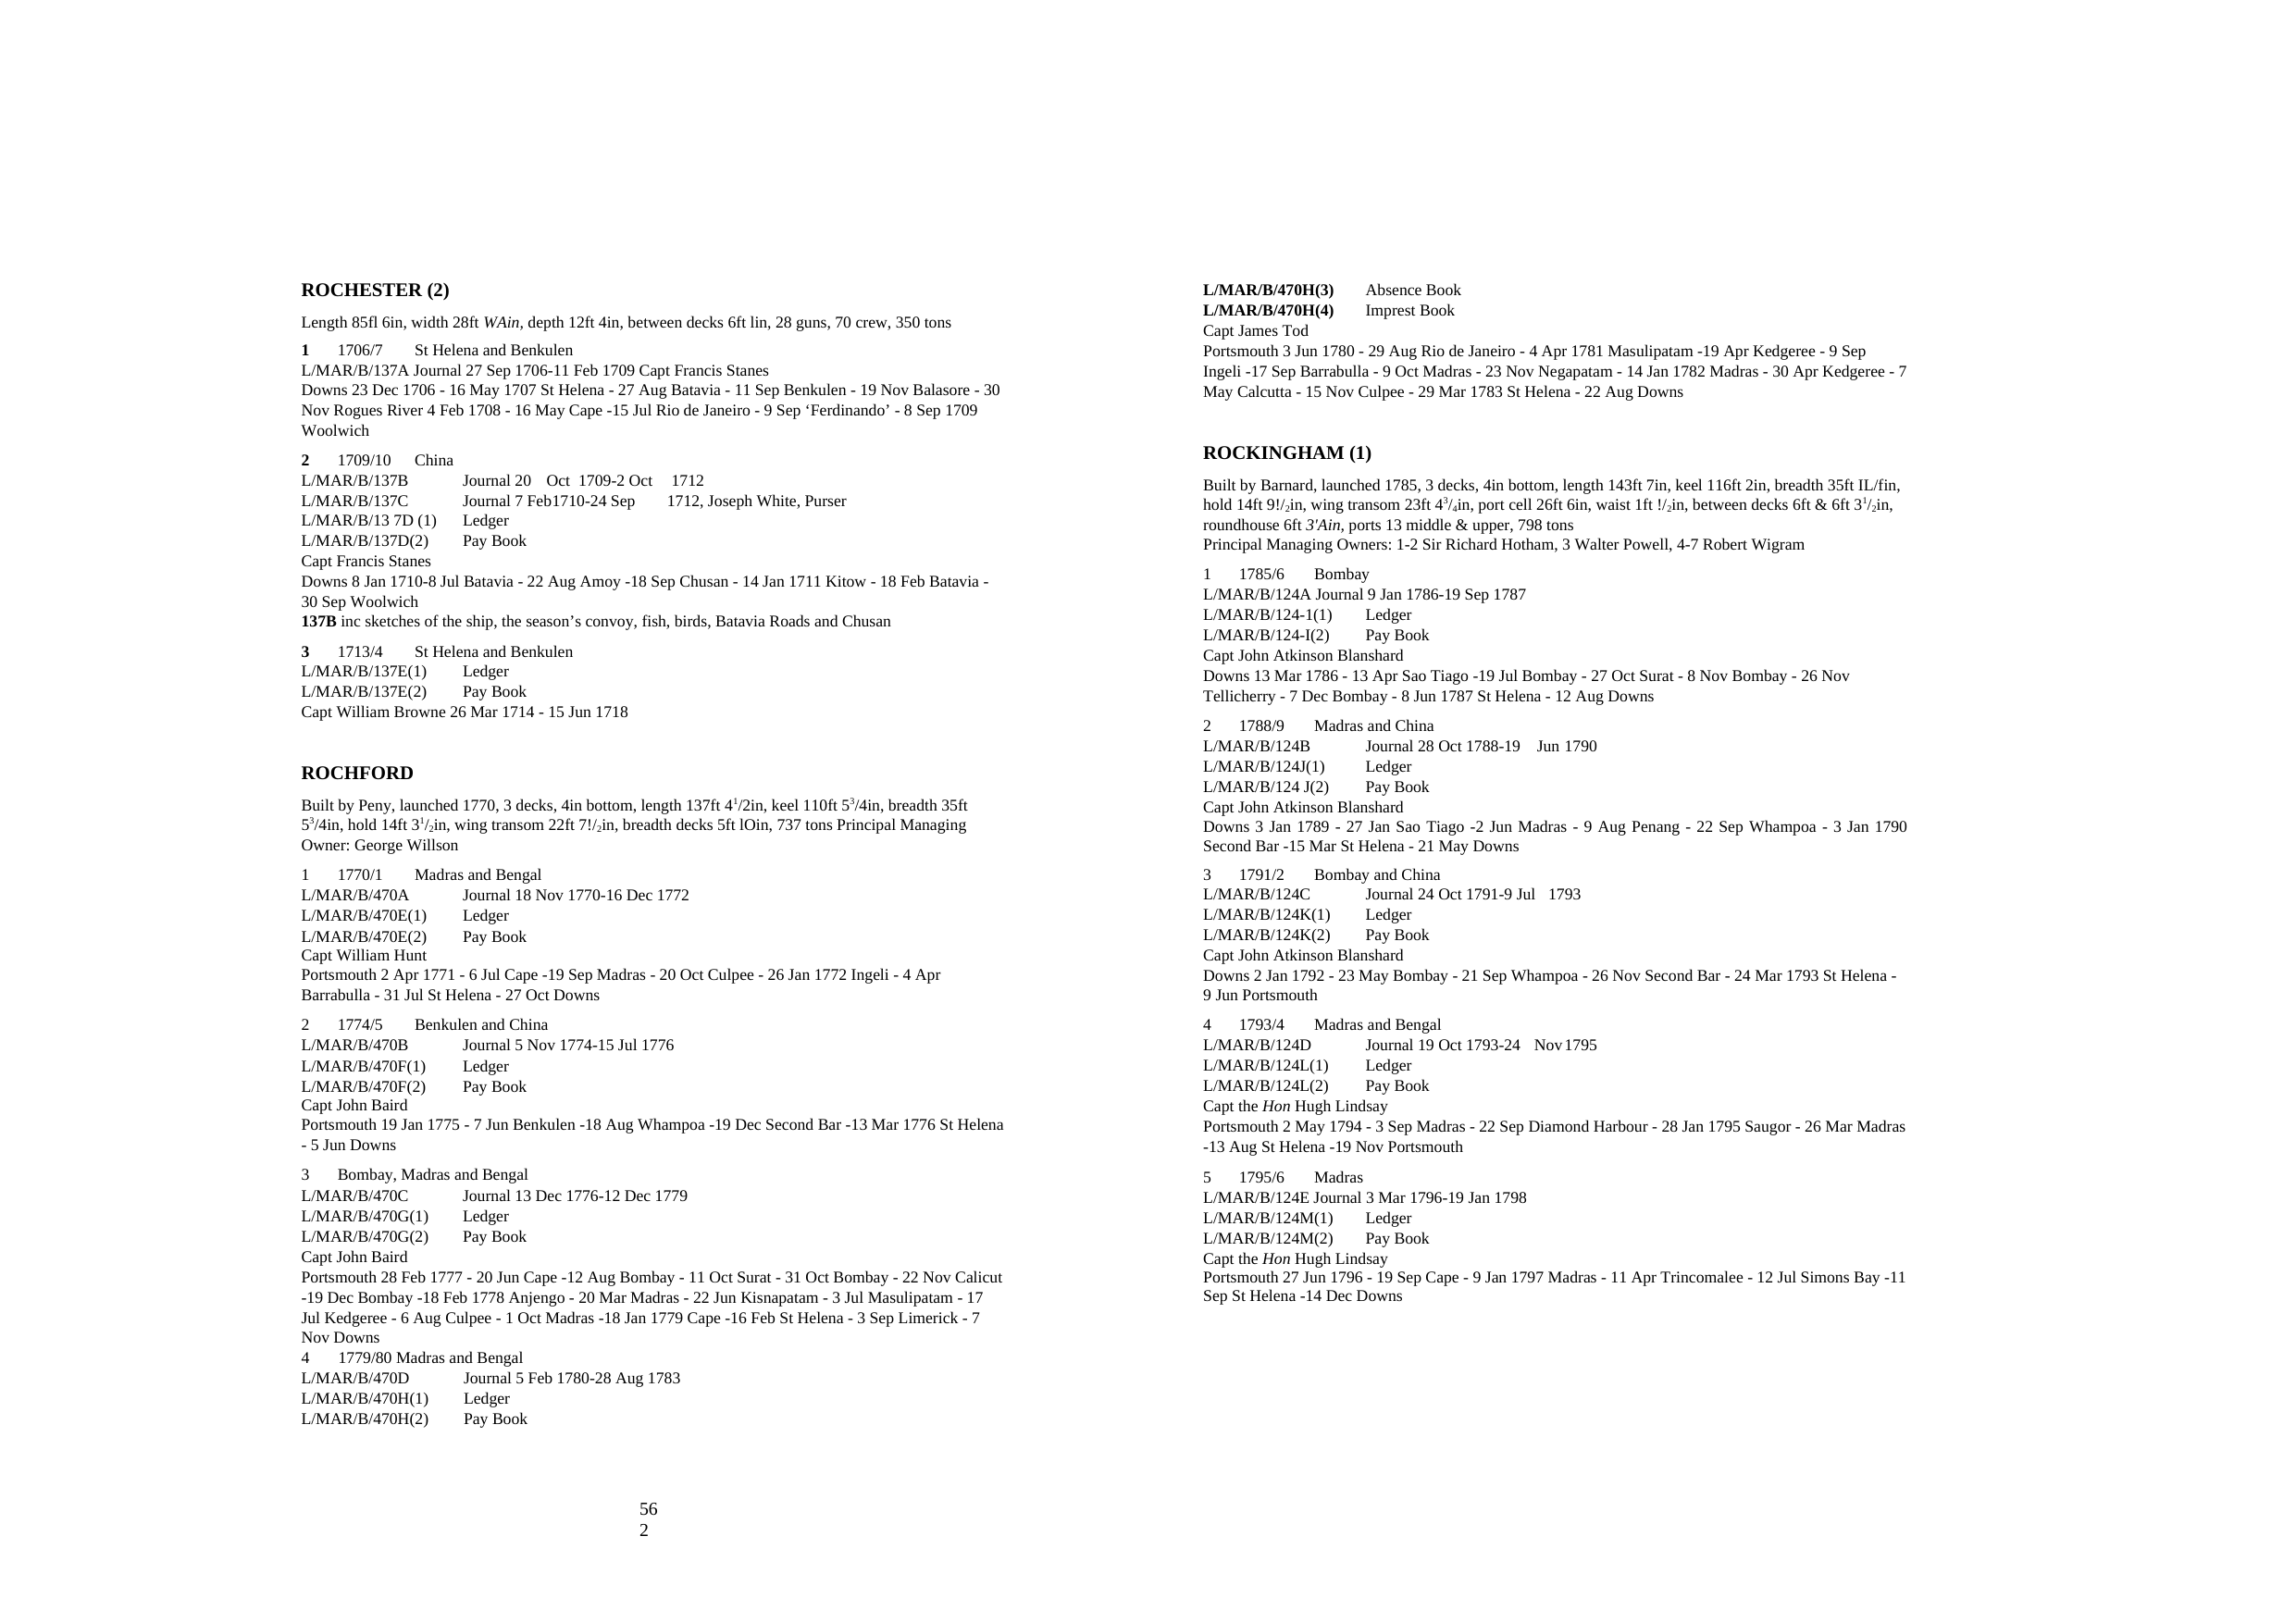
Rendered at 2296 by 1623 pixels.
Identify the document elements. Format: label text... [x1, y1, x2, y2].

text L/MAR/B/124L(2) Pay Book [1203, 1075, 1909, 1096]
list 1770/1 Madras and Bengal [301, 863, 1007, 885]
text Downs 2 Jan 1792 - 23 May Bombay - 21 Sep Whampoa - 26 Nov Second Bar - 24 Mar 1793 St Helena - 9 Jun Portsmouth [1203, 965, 1909, 1005]
list 1791/2 Bombay and China [1203, 864, 1909, 885]
text L/MAR/B/470G(2) Pay Book [301, 1226, 1007, 1246]
text L/MAR/B/124K(1) Ledger [1203, 904, 1909, 924]
text Capt James Tod [1203, 320, 1909, 341]
text L/MAR/B/137E(1) Ledger [301, 661, 1007, 681]
text L/MAR/B/470G(1) Ledger [301, 1206, 1007, 1226]
text Capt Francis Stanes [301, 551, 1007, 571]
text Portsmouth 19 Jan 1775 - 7 Jun Benkulen -18 Aug Whampoa -19 Dec Second Bar -13 Mar 1776 St Helena - 5 Jun Downs [301, 1114, 1007, 1155]
text Portsmouth 2 May 1794 - 3 Sep Madras - 22 Sep Diamond Harbour - 28 Jan 1795 Saugor - 26 Mar Madras -13 Aug St Helena -19 Nov Portsmouth [1203, 1116, 1909, 1157]
text L/MAR/B/470D Journal 5 Feb 1780-28 Aug 1783 [301, 1368, 1007, 1388]
text Built by Peny, launched 1770, 3 decks, 4in bottom, length 137ft 41/2in, keel 110ft 53/4in, breadth 35ft 53/4in, hold 14ft 31/2in, wing transom 22ft 7!/2in, breadth decks 5ft lOin, 737 tons Principal Managing Owner: George Willson [301, 795, 1007, 855]
text L/MAR/B/470E(2) Pay Book [301, 925, 1007, 947]
list 1774/5 Benkulen and China [301, 1014, 1007, 1035]
text Capt John Baird [301, 1246, 1007, 1267]
text Capt William Browne 26 Mar 1714 - 15 Jun 1718 [301, 701, 1007, 721]
text Capt John Baird [301, 1096, 1007, 1114]
text L/MAR/B/470H(1) Ledger [301, 1388, 1007, 1408]
text L/MAR/B/124E Journal 3 Mar 1796-19 Jan 1798 L/MAR/B/124M(1) Ledger [1203, 1187, 1602, 1228]
text Portsmouth 27 Jun 1796 - 19 Sep Cape - 9 Jan 1797 Madras - 11 Apr Trincomalee - 12 Jul Simons Bay -11 Sep St Helena -14 Dec Downs [1203, 1269, 1909, 1306]
text ROCHFORD [301, 762, 1007, 784]
list 1706/7 St Helena and Benkulen [301, 340, 1007, 360]
list 1713/4 St Helena and Benkulen [301, 640, 1007, 661]
text Downs 3 Jan 1789 - 27 Jan Sao Tiago -2 Jun Madras - 9 Aug Penang - 22 Sep Whampoa - 3 Jan 1790 Second Bar -15 Mar St Helena - 21 May Downs [1203, 817, 1909, 855]
text L/MAR/B/124M(2) Pay Book [1203, 1228, 1909, 1247]
text L/MAR/B/470H(4) Imprest Book [1203, 300, 1909, 320]
text Portsmouth 28 Feb 1777 - 20 Jun Cape -12 Aug Bombay - 11 Oct Surat - 31 Oct Bombay - 22 Nov Calicut -19 Dec Bombay -18 Feb 1778 Anjengo - 20 Mar Madras - 22 Jun Kisnapatam - 3 Jul Masulipatam - 17 Jul Kedgeree - 6 Aug Culpee - 1 Oct Madras -18 Jan 1779 Cape -16 Feb St Helena - 3 Sep Limerick - 7 Nov Downs [301, 1267, 1007, 1347]
text Capt the Hon Hugh Lindsay [1203, 1096, 1909, 1116]
text L/MAR/B/470E(1) Ledger [301, 905, 1007, 925]
text L/MAR/B/137C Journal 7 Feb 1710-24 Sep 1712, Joseph White, Purser [301, 490, 1007, 510]
text L/MAR/B/470B Journal 5 Nov 1774-15 Jul 1776 [301, 1035, 1007, 1055]
text L/MAR/B/137A Journal 27 Sep 1706-11 Feb 1709 Capt Francis Stanes [301, 360, 1007, 379]
list 1795/6 Madras [1203, 1167, 1909, 1187]
list 1785/6 Bombay [1203, 564, 1909, 584]
text 137B inc sketches of the ship, the season’s convoy, fish, birds, Batavia Roads and Chusan [301, 611, 1007, 631]
text Portsmouth 2 Apr 1771 - 6 Jul Cape -19 Sep Madras - 20 Oct Culpee - 26 Jan 1772 Ingeli - 4 Apr Barrabulla - 31 Jul St Helena - 27 Oct Downs [301, 964, 1007, 1005]
text Portsmouth 3 Jun 1780 - 29 Aug Rio de Janeiro - 4 Apr 1781 Masulipatam -19 Apr Kedgeree - 9 Sep Ingeli -17 Sep Barrabulla - 9 Oct Madras - 23 Nov Negapatam - 14 Jan 1782 Madras - 30 Apr Kedgeree - 7 May Calcutta - 15 Nov Culpee - 29 Mar 1783 St Helena - 22 Aug Downs [1203, 341, 1909, 401]
text Capt the Hon Hugh Lindsay [1203, 1247, 1909, 1269]
text L/MAR/B/470F(2) Pay Book [301, 1076, 1007, 1096]
list 1788/9 Madras and China [1203, 715, 1909, 736]
text Capt William Hunt [301, 947, 1007, 964]
text L/MAR/B/124-I(2) Pay Book [1203, 625, 1909, 645]
text Downs 13 Mar 1786 - 13 Apr Sao Tiago -19 Jul Bombay - 27 Oct Surat - 8 Nov Bombay - 26 Nov Tellicherry - 7 Dec Bombay - 8 Jun 1787 St Helena - 12 Aug Downs [1203, 665, 1909, 706]
text Capt John Atkinson Blanshard [1203, 945, 1909, 965]
text ROCKINGHAM (1) [1203, 442, 1909, 464]
text L/MAR/B/470H(2) Pay Book [301, 1408, 1007, 1429]
text L/MAR/B/124K(2) Pay Book [1203, 924, 1909, 945]
text L/MAR/B/124A Journal 9 Jan 1786-19 Sep 1787 L/MAR/B/124-1(1) Ledger [1203, 584, 1602, 625]
list 1793/4 Madras and Bengal [1203, 1014, 1909, 1035]
text ROCHESTER (2) [301, 279, 1007, 301]
list Bombay, Madras and Bengal [301, 1164, 1007, 1184]
text L/MAR/B/470C Journal 13 Dec 1776-12 Dec 1779 [301, 1184, 1007, 1206]
text L/MAR/B/124D Journal 19 Oct 1793-24 Nov 1795 [1203, 1035, 1909, 1055]
text Capt John Atkinson Blanshard [1203, 797, 1909, 817]
text L/MAR/B/124 J(2) Pay Book [1203, 776, 1909, 797]
text Principal Managing Owners: 1-2 Sir Richard Hotham, 3 Walter Powell, 4-7 Robert Wigram [1203, 535, 1909, 554]
text L/MAR/B/137B Journal 20 Oct 1709-2 Oct 1712 [301, 470, 1007, 490]
text L/MAR/B/13 7D (1) Ledger [301, 510, 1007, 530]
text Capt John Atkinson Blanshard [1203, 645, 1909, 665]
text Length 85fl 6in, width 28ft WAin, depth 12ft 4in, between decks 6ft lin, 28 guns, 70 crew, 350 tons [301, 314, 1007, 331]
text L/MAR/B/470F(1) Ledger [301, 1055, 1007, 1076]
list 1779/80 Madras and Bengal [301, 1347, 1007, 1368]
text L/MAR/B/470H(3) Absence Book [1203, 279, 1909, 300]
text L/MAR/B/124C Journal 24 Oct 1791-9 Jul 1793 [1203, 885, 1909, 904]
text L/MAR/B/124L(1) Ledger [1203, 1055, 1909, 1075]
text L/MAR/B/137D(2) Pay Book [301, 530, 1007, 551]
text L/MAR/B/124B Journal 28 Oct 1788-19 Jun 1790 [1203, 736, 1909, 756]
text L/MAR/B/470A Journal 18 Nov 1770-16 Dec 1772 [301, 885, 1007, 905]
text Downs 8 Jan 1710-8 Jul Batavia - 22 Aug Amoy -18 Sep Chusan - 14 Jan 1711 Kitow - 18 Feb Batavia - 30 Sep Woolwich [301, 571, 1007, 611]
text L/MAR/B/124J(1) Ledger [1203, 756, 1909, 776]
list 1709/10 China [301, 450, 1007, 470]
text Built by Barnard, launched 1785, 3 decks, 4in bottom, length 143ft 7in, keel 116ft 2in, breadth 35ft IL/fin, hold 14ft 9!/2in, wing transom 23ft 43/4in, port cell 26ft 6in, waist 1ft !/2in, between decks 6ft & 6ft 31/2in, roundhouse 6ft 3'Ain, ports 13 middle & upper, 798 tons [1203, 475, 1909, 535]
text Downs 23 Dec 1706 - 16 May 1707 St Helena - 27 Aug Batavia - 11 Sep Benkulen - 19 Nov Balasore - 30 Nov Rogues River 4 Feb 1708 - 16 May Cape -15 Jul Rio de Janeiro - 9 Sep ‘Ferdinando’ - 8 Sep 1709 Woolwich [301, 379, 1007, 440]
text L/MAR/B/137E(2) Pay Book [301, 681, 1007, 701]
